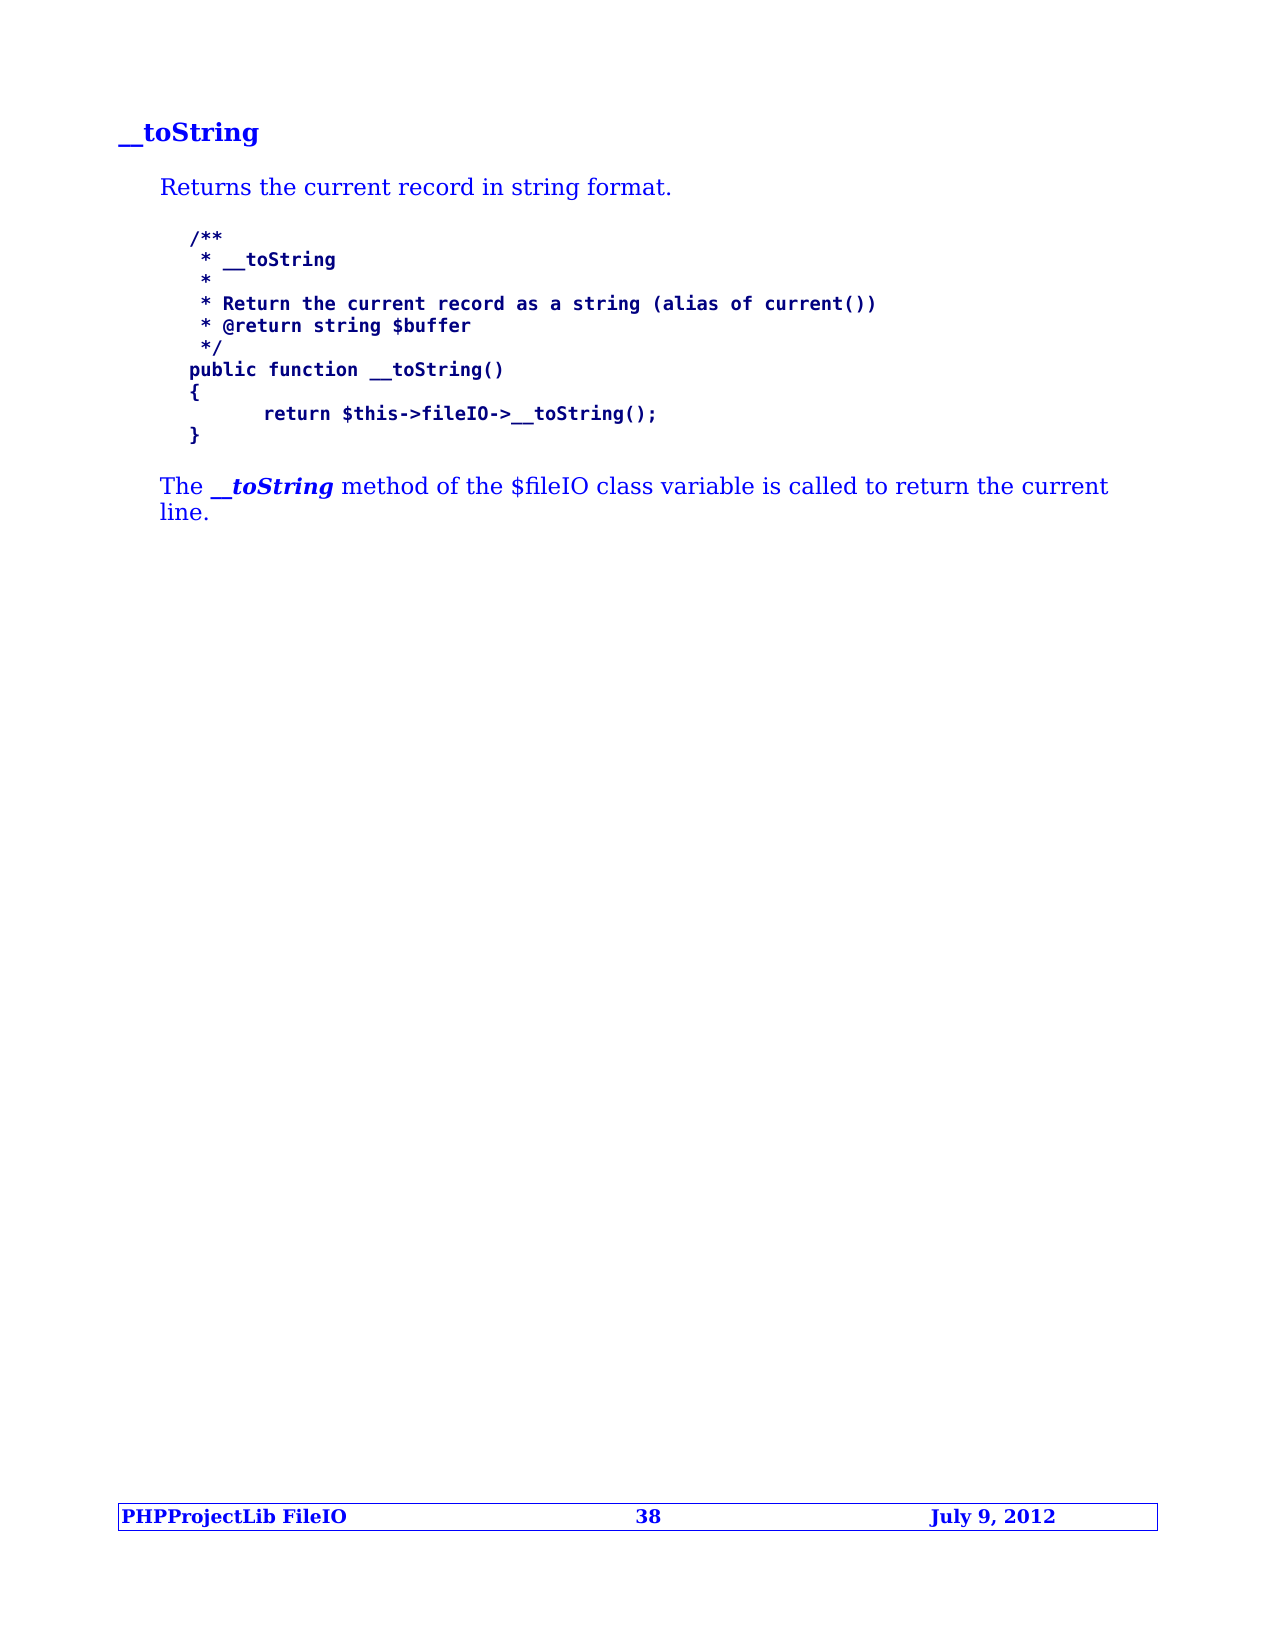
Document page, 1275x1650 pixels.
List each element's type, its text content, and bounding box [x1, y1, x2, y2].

list * __toString [189, 249, 1157, 271]
list public function __toString() [189, 359, 1157, 381]
text The __toString method of the $fileIO class variable is called to return the current line. [159, 473, 1157, 526]
list } [189, 424, 1157, 446]
list /** [189, 227, 1157, 249]
list * [189, 271, 1157, 293]
title __toString [118, 118, 1157, 147]
list * Return the current record as a string (alias of current()) [189, 293, 1157, 315]
list return $this->fileIO->__toString(); [189, 402, 1157, 424]
list { [189, 381, 1157, 402]
list * @return string $buffer [189, 315, 1157, 337]
text Returns the current record in string format. [159, 174, 1157, 201]
list */ [189, 337, 1157, 359]
